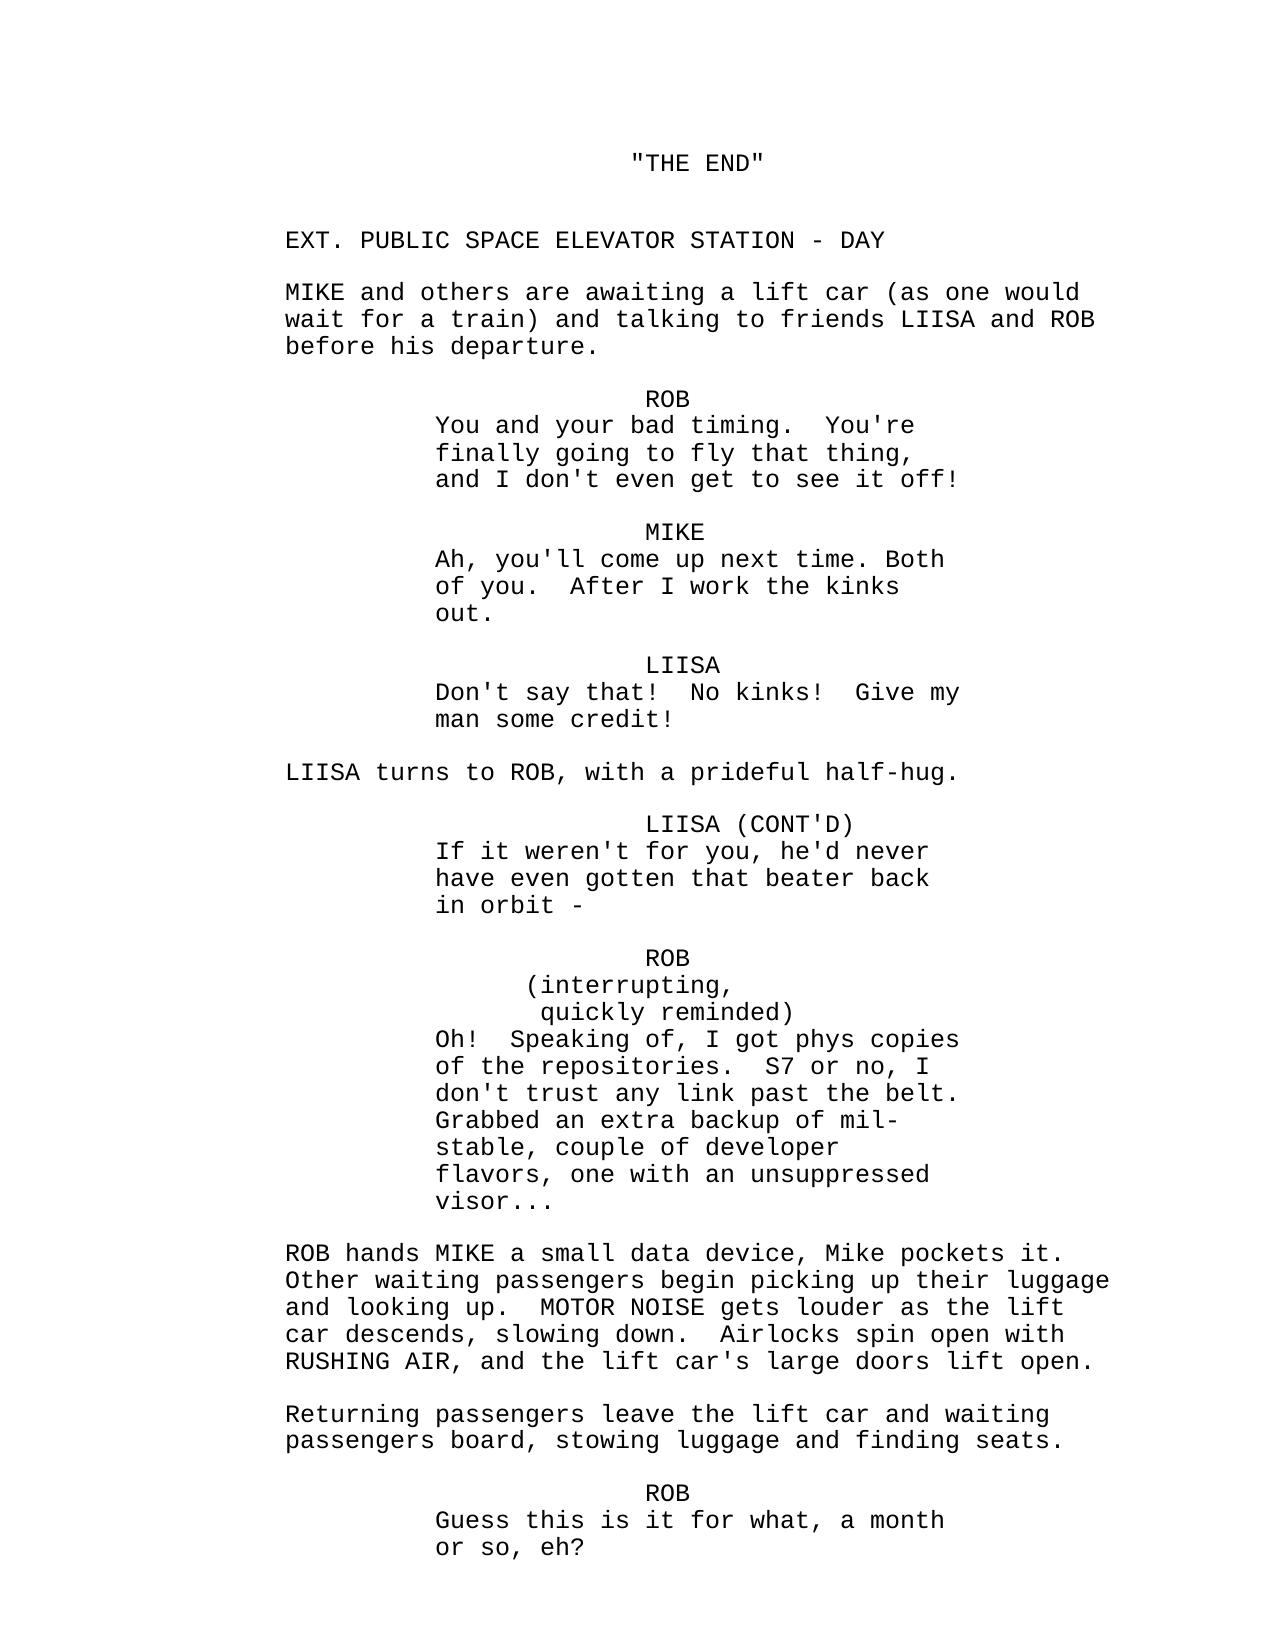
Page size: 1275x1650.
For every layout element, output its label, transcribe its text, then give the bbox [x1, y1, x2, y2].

subtitle LIISA (CONT'D) [645, 811, 1110, 838]
title "THE END" [285, 150, 1110, 177]
subtitle You and your bad timing. You're finally going to fly that thing, and I don't even get to see it off! [435, 412, 960, 493]
subtitle ROB hands MIKE a small data device, Mike pockets it. Other waiting passengers begin picking up their luggage and looking up. MOTOR NOISE gets louder as the lift car descends, slowing down. Airlocks spin open with RUSHING AIR, and the lift car's large doors lift open. [285, 1240, 1110, 1375]
subtitle (interrupting, quickly reminded) [525, 972, 825, 1026]
subtitle Guess this is it for what, a month or so, eh? [435, 1507, 960, 1561]
subtitle LIISA [645, 652, 1110, 679]
subtitle ROB [645, 385, 1110, 412]
subtitle MIKE [645, 519, 1110, 546]
subtitle If it weren't for you, he'd never have even gotten that beater back in orbit - [435, 838, 960, 919]
subtitle Don't say that! No kinks! Give my man some credit! [435, 679, 960, 733]
subtitle ROB [645, 1480, 1110, 1507]
subtitle EXT. PUBLIC SPACE ELEVATOR STATION - DAY [285, 226, 1110, 253]
subtitle LIISA turns to ROB, with a prideful half-hug. [285, 759, 1110, 786]
subtitle MIKE and others are awaiting a lift car (as one would wait for a train) and talking to friends LIISA and ROB before his departure. [285, 279, 1110, 360]
subtitle Oh! Speaking of, I got phys copies of the repositories. S7 or no, I don't trust any link past the belt. Grabbed an extra backup of mil-stable, couple of developer flavors, one with an unsuppressed visor... [435, 1026, 960, 1214]
subtitle Ah, you'll come up next time. Both of you. After I work the kinks out. [435, 546, 960, 627]
subtitle Returning passengers leave the lift car and waiting passengers board, stowing luggage and finding seats. [285, 1400, 1110, 1454]
subtitle ROB [645, 945, 1110, 972]
